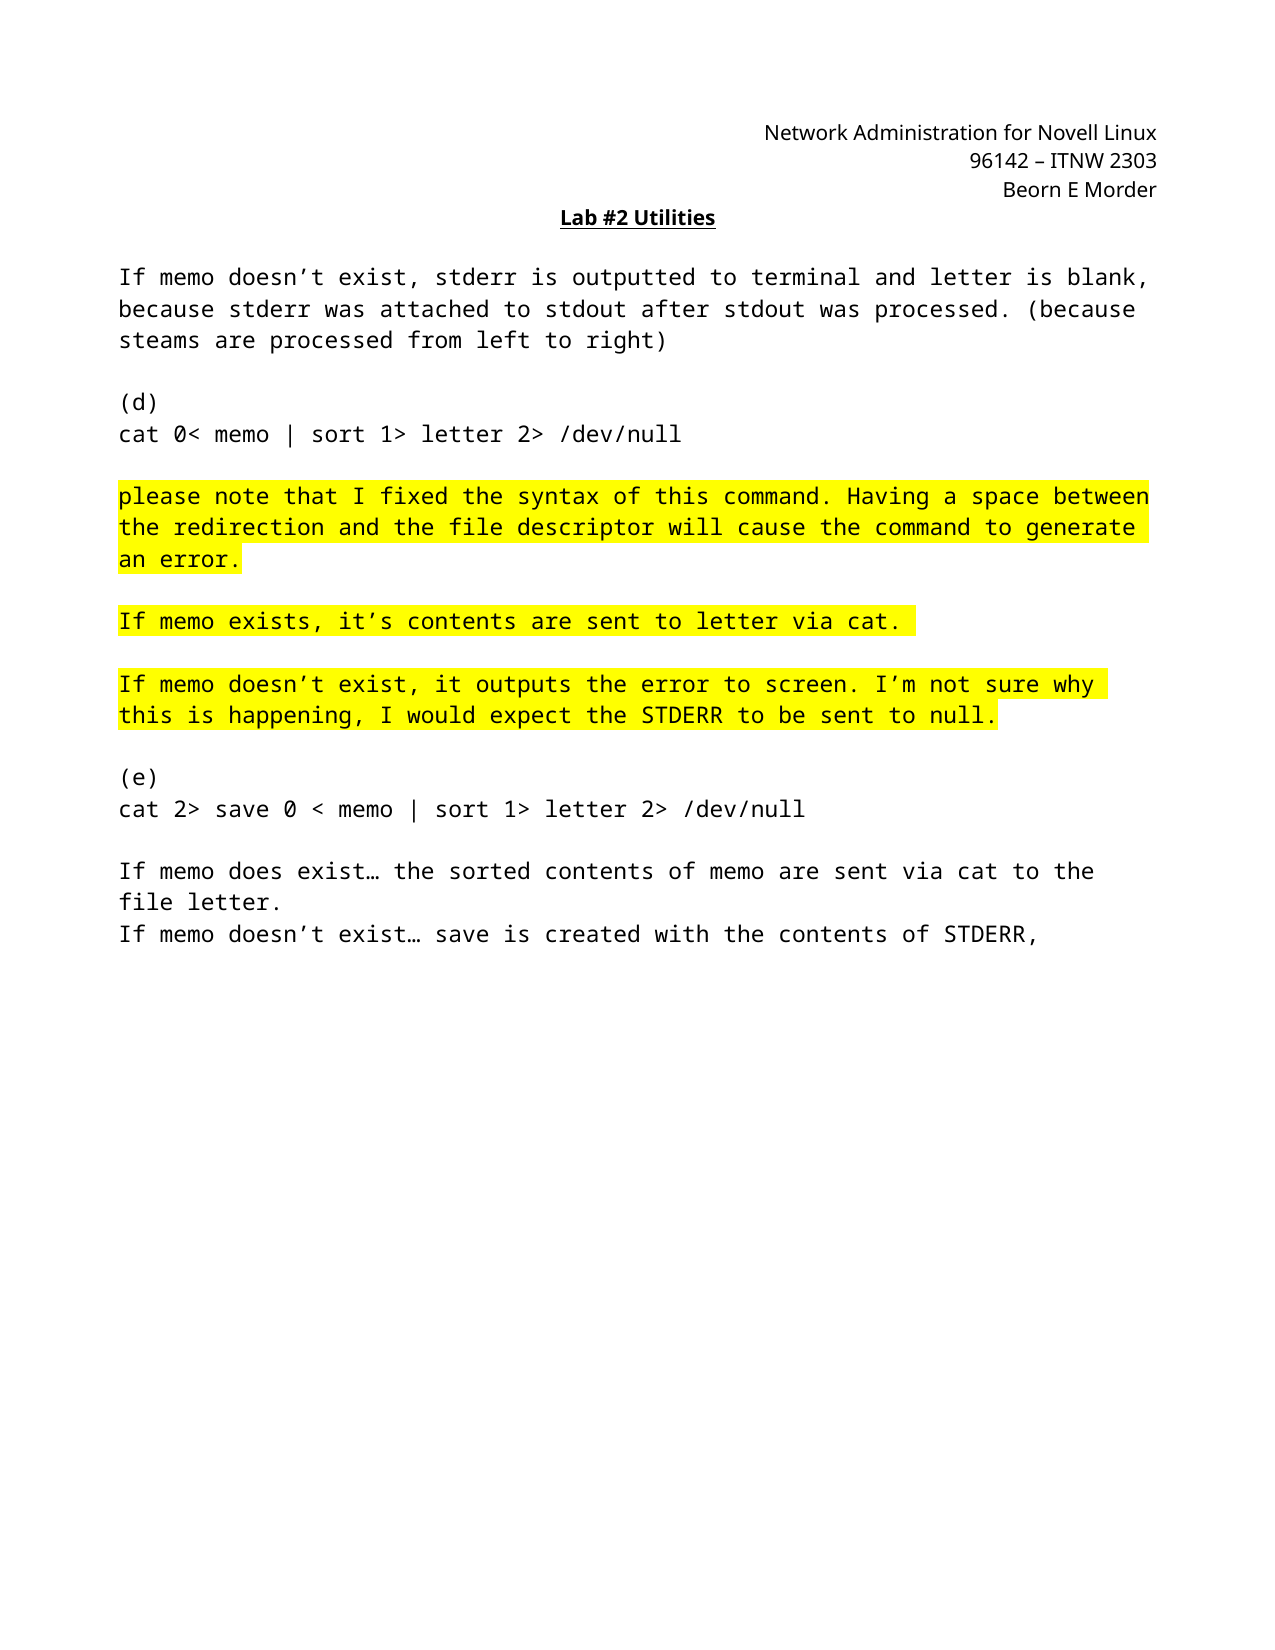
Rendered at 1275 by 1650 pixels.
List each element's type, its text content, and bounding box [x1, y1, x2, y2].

text If memo doesn’t exist, it outputs the error to screen. I’m not sure why this is happening, I would expect the STDERR to be sent to null. [118, 668, 1157, 730]
text If memo doesn’t exist, stderr is outputted to terminal and letter is blank, because stderr was attached to stdout after stdout was processed. (because steams are processed from left to right) [118, 261, 1157, 355]
text cat 2> save 0 < memo | sort 1> letter 2> /dev/null [118, 793, 1157, 824]
text If memo does exist… the sorted contents of memo are sent via cat to the file letter. [118, 855, 1157, 918]
text please note that I fixed the syntax of this command. Having a space between the redirection and the file descriptor will cause the command to generate an error. [118, 480, 1157, 574]
text cat 0< memo | sort 1> letter 2> /dev/null [118, 418, 1157, 449]
text (d) [118, 386, 1157, 418]
text (e) [118, 761, 1157, 793]
text If memo doesn’t exist… save is created with the contents of STDERR, [118, 918, 1157, 949]
text If memo exists, it’s contents are sent to letter via cat. [118, 605, 1157, 636]
